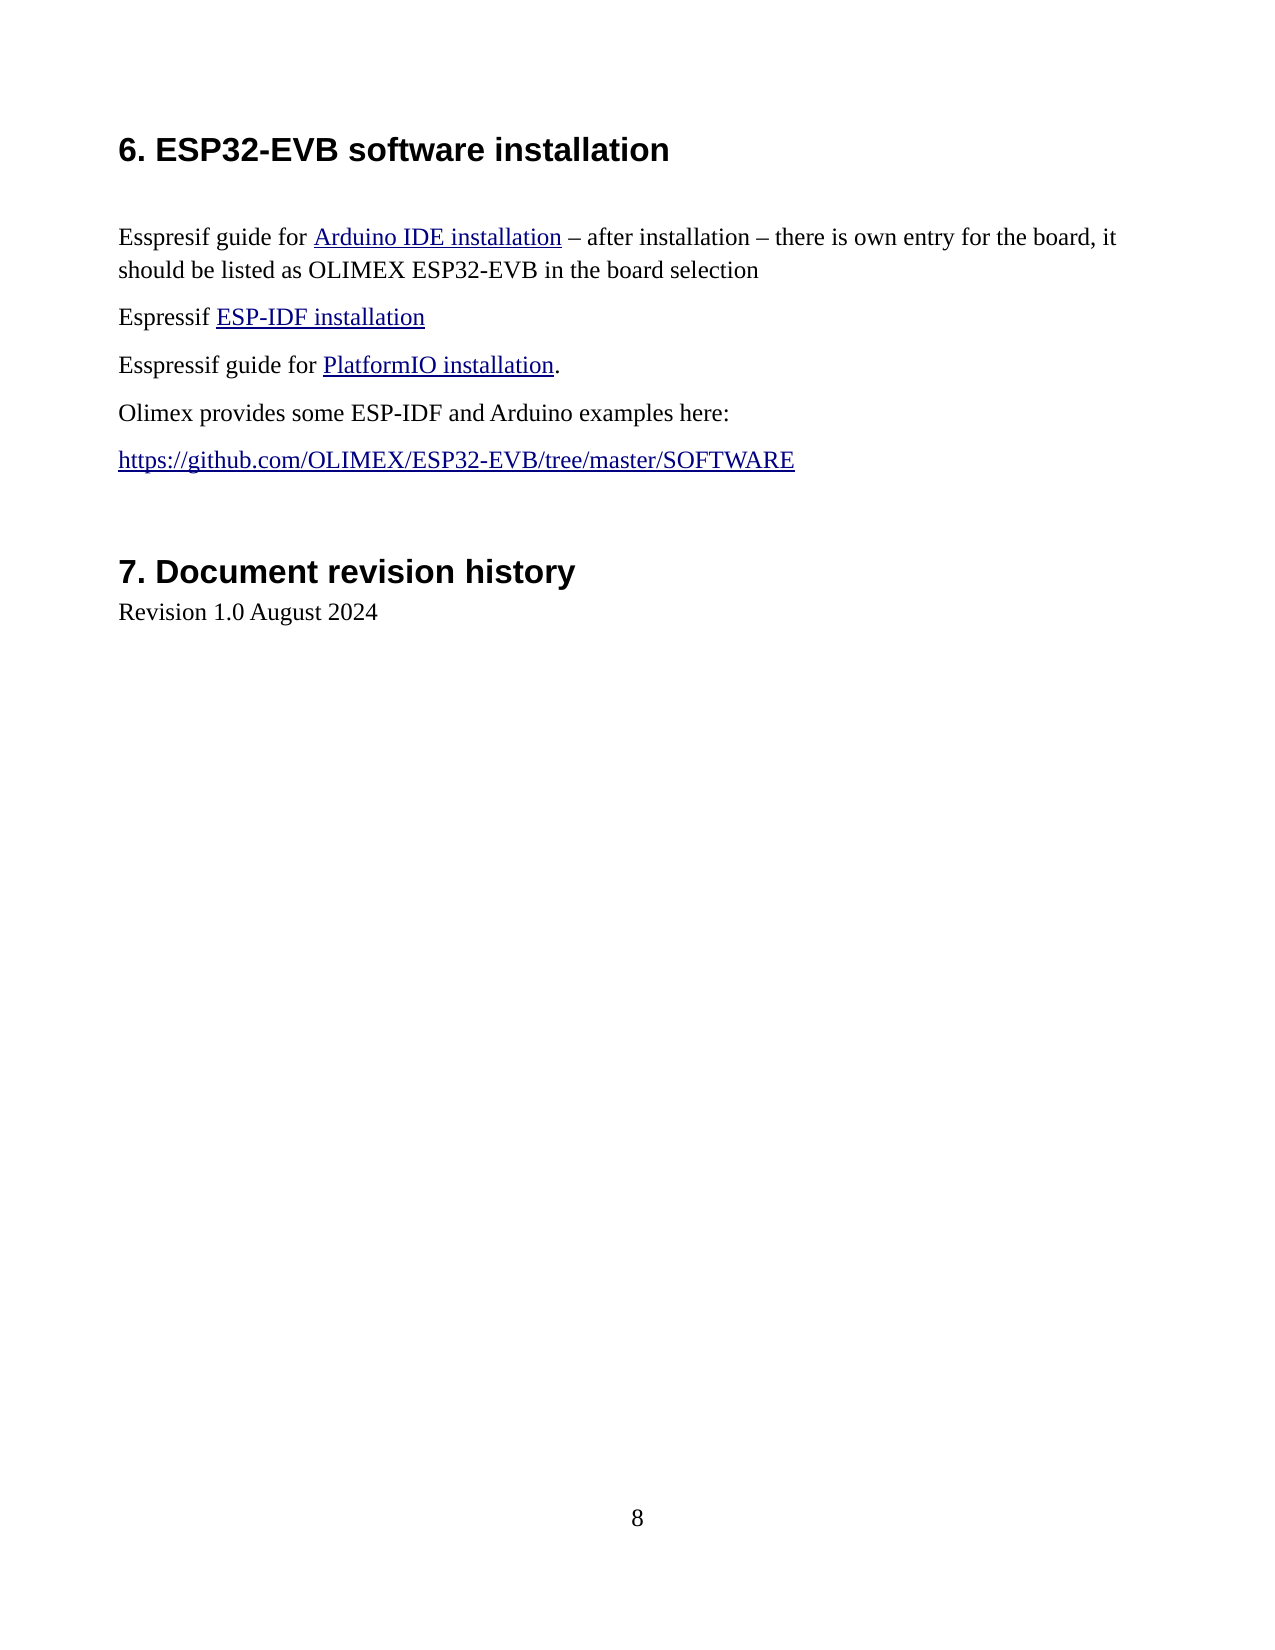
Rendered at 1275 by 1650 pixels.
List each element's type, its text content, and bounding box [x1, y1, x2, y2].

text Olimex provides some ESP-IDF and Arduino examples here: [118, 398, 1157, 426]
subtitle 7. Document revision history [118, 552, 1157, 591]
text Esspressif guide for PlatformIO installation. [118, 350, 1157, 379]
text Revision 1.0 August 2024 [118, 597, 1157, 625]
subtitle 6. ESP32-EVB software installation [118, 130, 1157, 168]
text Esspresif guide for Arduino IDE installation – after installation – there is own entry for the board, it should be listed as OLIMEX ESP32-EVB in the board selection [118, 222, 1157, 284]
text https://github.com/OLIMEX/ESP32-EVB/tree/master/SOFTWARE [118, 445, 1157, 474]
text Espressif ESP-IDF installation [118, 302, 1157, 331]
